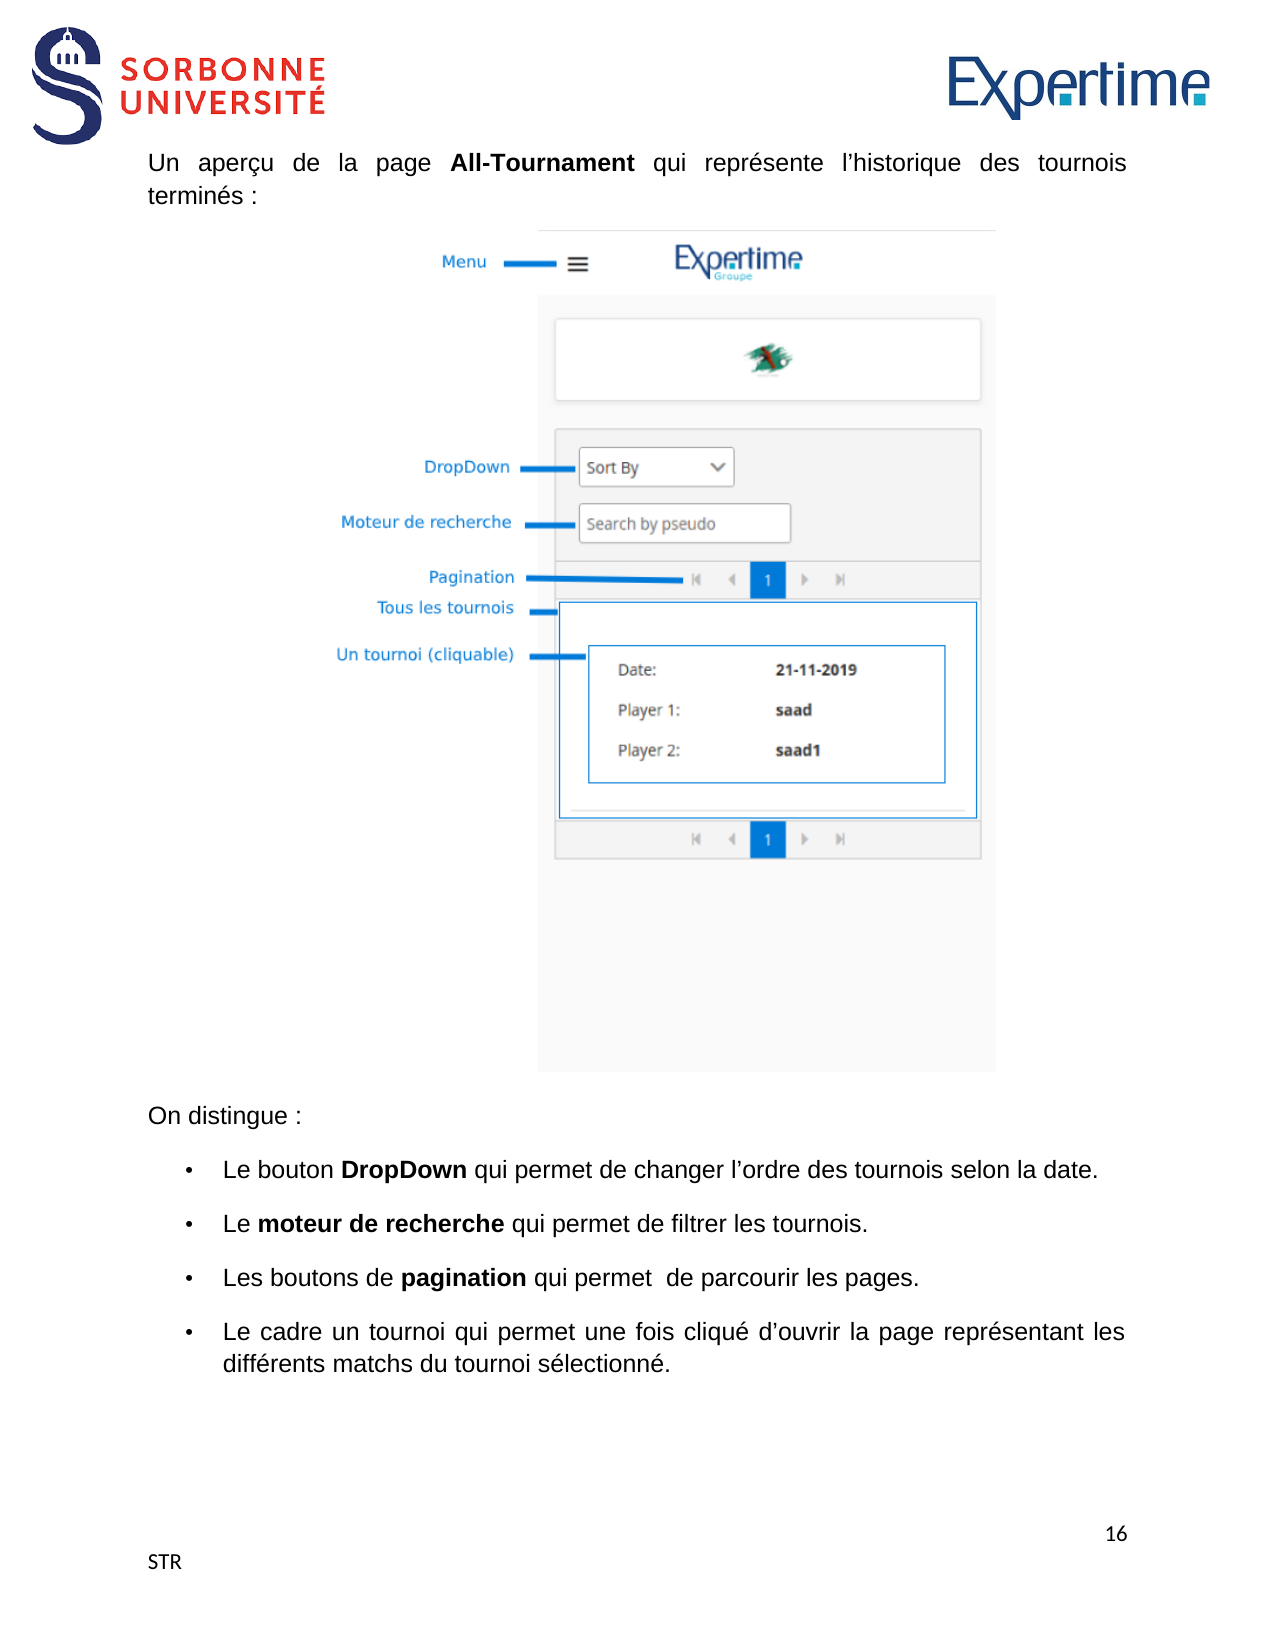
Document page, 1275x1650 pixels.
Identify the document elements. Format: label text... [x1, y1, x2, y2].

list Le cadre un tournoi qui permet une fois cliqué d’ouvrir la page représentant les différents matchs du tournoi sélectionné. [185, 1316, 1127, 1378]
list Le bouton DropDown qui permet de changer l’ordre des tournois selon la date. [185, 1155, 1127, 1184]
text Un aperçu de la page All-Tournament qui représente l’historique des tournois terminés : [148, 148, 1127, 209]
text On distingue : [148, 234, 1127, 1130]
list Le moteur de recherche qui permet de filtrer les tournois. [185, 1209, 1127, 1237]
picture [279, 230, 996, 1072]
picture [945, 52, 1210, 120]
list Les boutons de pagination qui permet de parcourir les pages. [185, 1263, 1127, 1291]
picture [31, 26, 325, 145]
